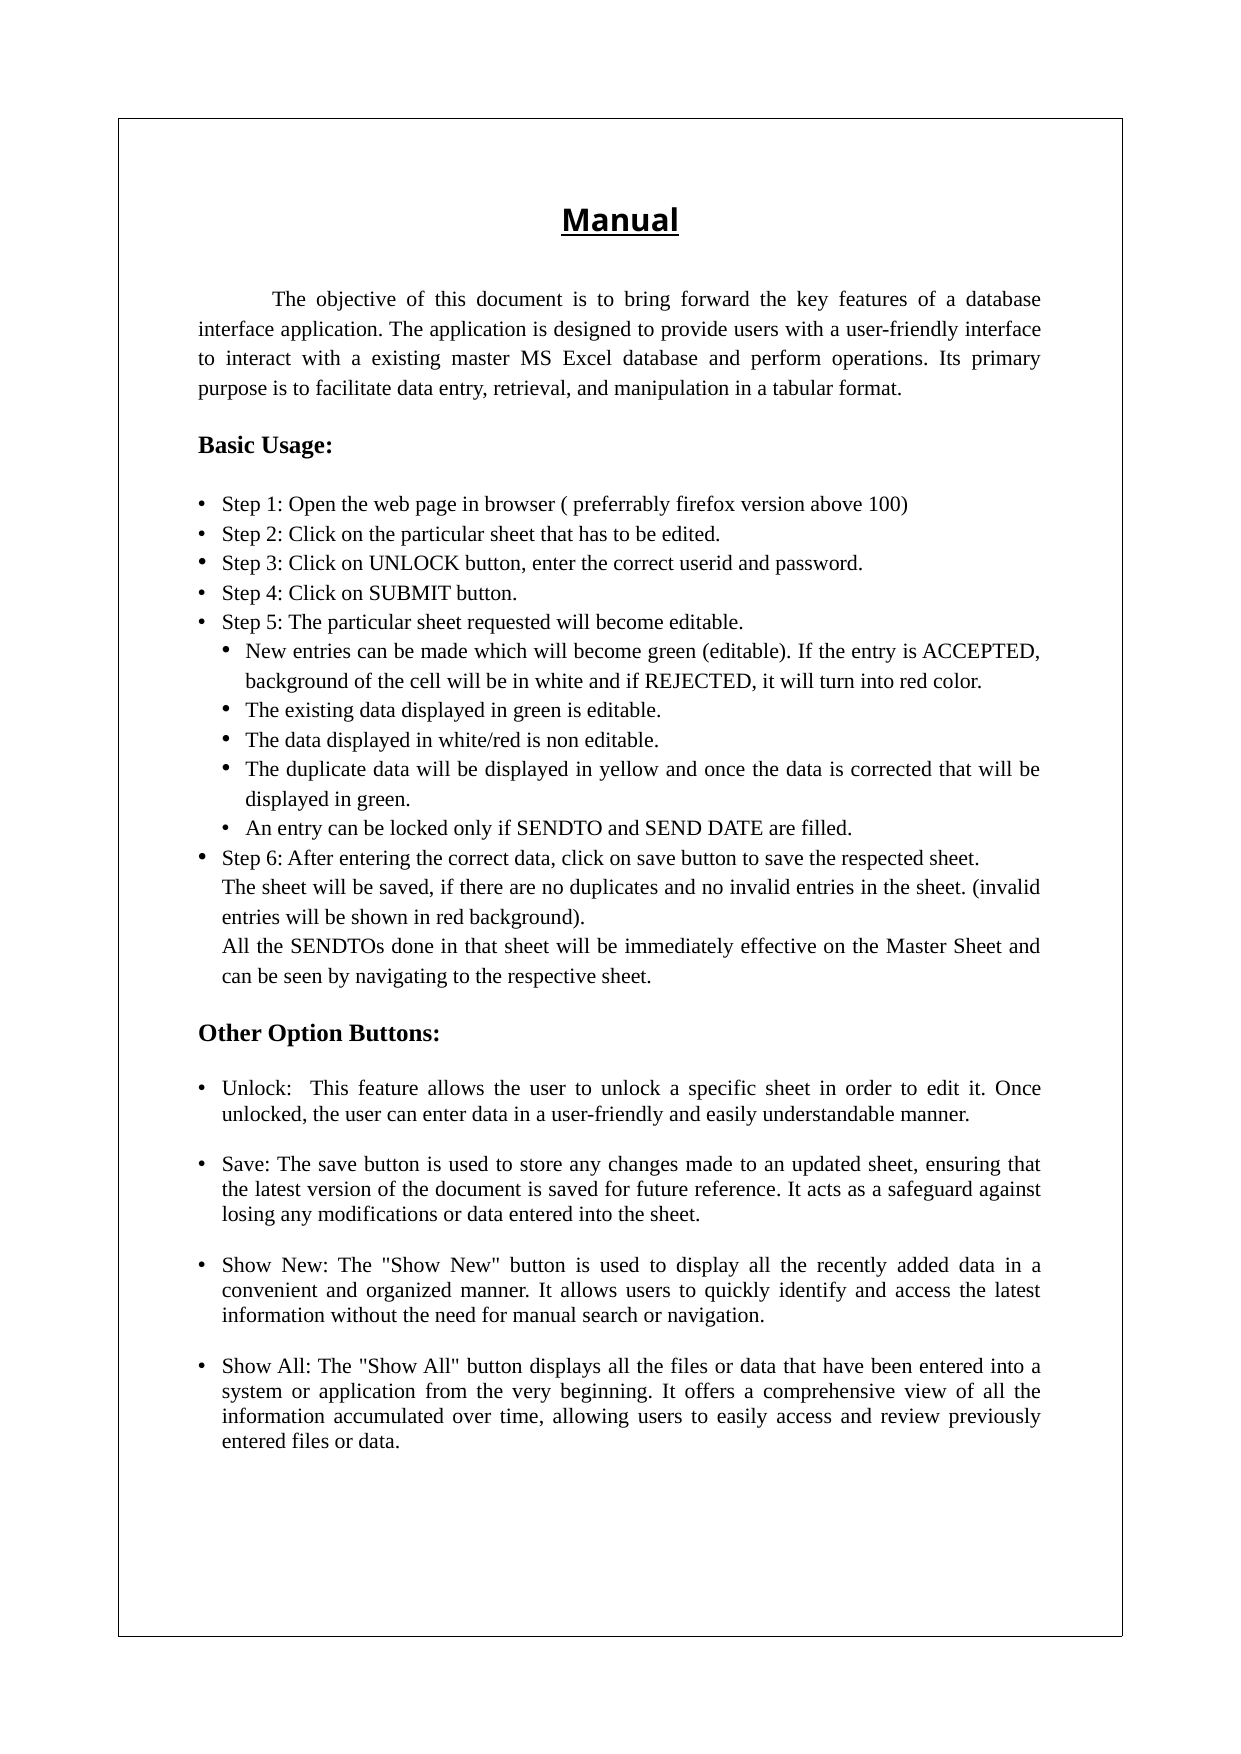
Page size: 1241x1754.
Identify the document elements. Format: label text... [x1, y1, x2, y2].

text Basic Usage: [198, 430, 1042, 458]
list Step 1: Open the web page in browser ( preferrably firefox version above 100) [198, 488, 1042, 517]
list Step 2: Click on the particular sheet that has to be edited. [198, 517, 1042, 547]
list The duplicate data will be displayed in yellow and once the data is corrected that will be displayed in green. [222, 753, 1042, 812]
text Manual [198, 198, 1042, 241]
list Show New: The "Show New" button is used to display all the recently added data in a convenient and organized manner. It allows users to quickly identify and access the latest information without the need for manual search or navigation. [198, 1252, 1042, 1327]
list The existing data displayed in green is editable. [222, 694, 1042, 724]
list Step 5: The particular sheet requested will become editable. [198, 606, 1042, 635]
list Unlock: This feature allows the user to unlock a specific sheet in order to edit it. Once unlocked, the user can enter data in a user-friendly and easily understandable manner. [198, 1075, 1042, 1126]
list An entry can be locked only if SENDTO and SEND DATE are filled. [222, 812, 1042, 842]
list Save: The save button is used to store any changes made to an updated sheet, ensuring that the latest version of the document is saved for future reference. It acts as a safeguard against losing any modifications or data entered into the sheet. [198, 1151, 1042, 1227]
list Step 6: After entering the correct data, click on save button to save the respected sheet. [198, 842, 1042, 871]
list Step 3: Click on UNLOCK button, enter the correct userid and password. [198, 547, 1042, 576]
text Other Option Buttons: [198, 1018, 1042, 1047]
list Step 4: Click on SUBMIT button. [198, 576, 1042, 606]
list The sheet will be saved, if there are no duplicates and no invalid entries in the sheet. (invalid entries will be shown in red background). [198, 871, 1042, 930]
text The objective of this document is to bring forward the key features of a database interface application. The application is designed to provide users with a user-friendly interface to interact with a existing master MS Excel database and perform operations. Its primary purpose is to facilitate data entry, retrieval, and manipulation in a tabular format. [198, 283, 1042, 401]
list New entries can be made which will become green (editable). If the entry is ACCEPTED, background of the cell will be in white and if REJECTED, it will turn into red color. [222, 635, 1042, 694]
list All the SENDTOs done in that sheet will be immediately effective on the Master Sheet and can be seen by navigating to the respective sheet. [198, 930, 1042, 989]
list The data displayed in white/red is non editable. [222, 724, 1042, 753]
list Show All: The "Show All" button displays all the files or data that have been entered into a system or application from the very beginning. It offers a comprehensive view of all the information accumulated over time, allowing users to easily access and review previously entered files or data. [198, 1353, 1042, 1453]
